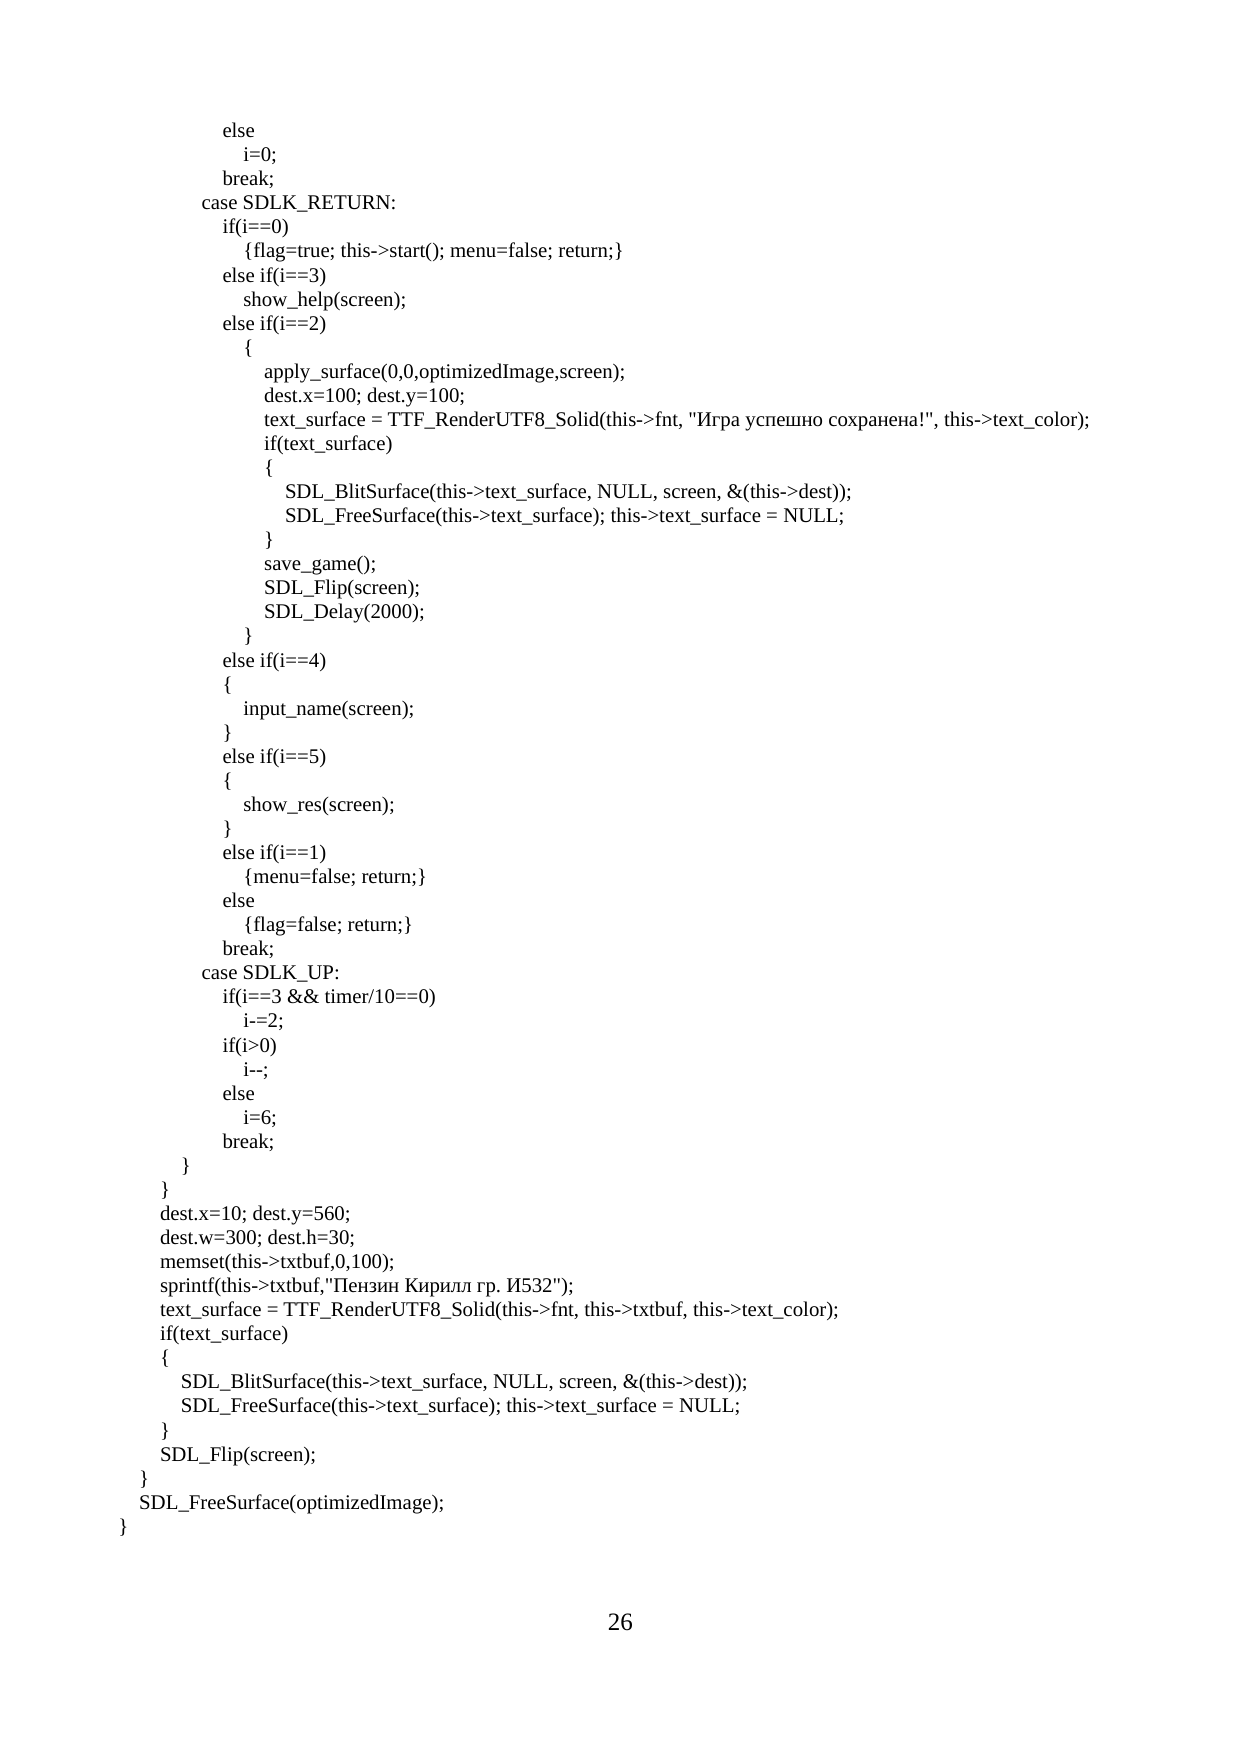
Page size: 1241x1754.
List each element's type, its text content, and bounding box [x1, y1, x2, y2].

text {flag=true; this->start(); menu=false; return;} [118, 238, 1122, 262]
text show_res(screen); [118, 792, 1122, 816]
text } [118, 720, 1122, 744]
text text_surface = TTF_RenderUTF8_Solid(this->fnt, this->txtbuf, this->text_color); [118, 1297, 1122, 1321]
text i--; [118, 1057, 1122, 1081]
text i-=2; [118, 1008, 1122, 1032]
text SDL_FreeSurface(this->text_surface); this->text_surface = NULL; [118, 1393, 1122, 1417]
text { [118, 335, 1122, 359]
text case SDLK_UP: [118, 960, 1122, 984]
text SDL_FreeSurface(optimizedImage); [118, 1490, 1122, 1514]
text if(i>0) [118, 1032, 1122, 1057]
text else if(i==5) [118, 744, 1122, 768]
text apply_surface(0,0,optimizedImage,screen); [118, 359, 1122, 383]
text { [118, 1345, 1122, 1369]
text if(i==0) [118, 214, 1122, 238]
text if(i==3 && timer/10==0) [118, 984, 1122, 1008]
text else [118, 118, 1122, 142]
text { [118, 768, 1122, 792]
text {flag=false; return;} [118, 912, 1122, 936]
text i=6; [118, 1105, 1122, 1129]
text break; [118, 936, 1122, 960]
text break; [118, 166, 1122, 190]
text else [118, 1081, 1122, 1105]
text { [118, 672, 1122, 696]
text SDL_BlitSurface(this->text_surface, NULL, screen, &(this->dest)); [118, 1369, 1122, 1393]
text if(text_surface) [118, 1321, 1122, 1345]
text else if(i==3) [118, 262, 1122, 287]
text SDL_FreeSurface(this->text_surface); this->text_surface = NULL; [118, 503, 1122, 527]
text else [118, 888, 1122, 912]
text if(text_surface) [118, 431, 1122, 455]
text else if(i==2) [118, 311, 1122, 335]
text } [118, 1177, 1122, 1201]
text {menu=false; return;} [118, 864, 1122, 888]
text case SDLK_RETURN: [118, 190, 1122, 214]
text save_game(); [118, 551, 1122, 575]
text } [118, 623, 1122, 647]
text } [118, 527, 1122, 551]
text input_name(screen); [118, 696, 1122, 720]
text sprintf(this->txtbuf,"Пензин Кирилл гр. И532"); [118, 1273, 1122, 1297]
text dest.x=100; dest.y=100; [118, 383, 1122, 407]
text SDL_BlitSurface(this->text_surface, NULL, screen, &(this->dest)); [118, 479, 1122, 503]
text break; [118, 1129, 1122, 1153]
text memset(this->txtbuf,0,100); [118, 1249, 1122, 1273]
text dest.w=300; dest.h=30; [118, 1225, 1122, 1249]
text } [118, 816, 1122, 840]
text else if(i==4) [118, 647, 1122, 672]
text i=0; [118, 142, 1122, 166]
text dest.x=10; dest.y=560; [118, 1201, 1122, 1225]
text SDL_Delay(2000); [118, 599, 1122, 623]
text { [118, 455, 1122, 479]
text else if(i==1) [118, 840, 1122, 864]
text } [118, 1417, 1122, 1442]
text SDL_Flip(screen); [118, 1442, 1122, 1466]
text } [118, 1514, 1122, 1538]
text text_surface = TTF_RenderUTF8_Solid(this->fnt, "Игра успешно сохранена!", this->text_color); [118, 407, 1122, 431]
text SDL_Flip(screen); [118, 575, 1122, 599]
text show_help(screen); [118, 287, 1122, 311]
text } [118, 1153, 1122, 1177]
text } [118, 1466, 1122, 1490]
